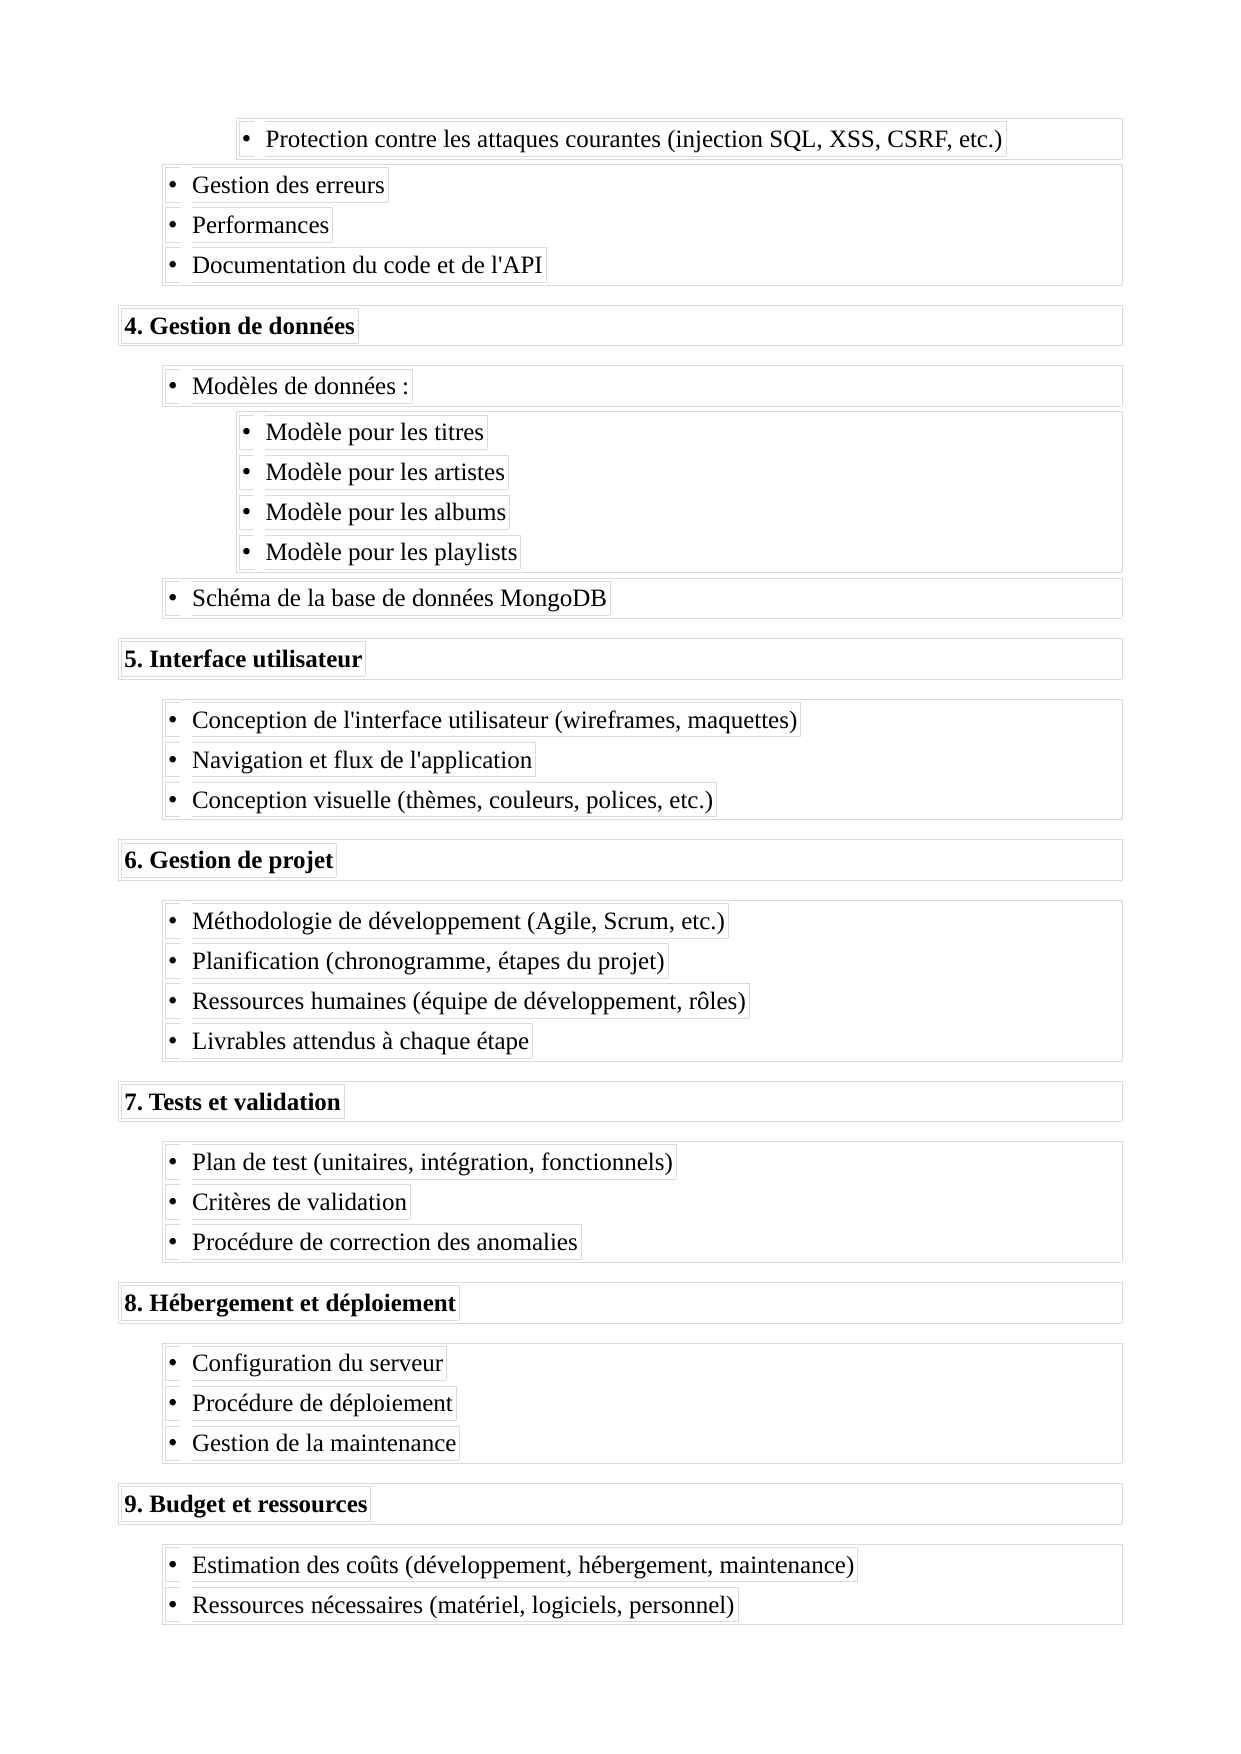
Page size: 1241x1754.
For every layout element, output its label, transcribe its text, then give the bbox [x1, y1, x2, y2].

list Ressources nécessaires (matériel, logiciels, personnel) [163, 1584, 1122, 1624]
text 5. Interface utilisateur [119, 639, 1122, 679]
text 9. Budget et ressources [119, 1484, 1122, 1524]
list Protection contre les attaques courantes (injection SQL, XSS, CSRF, etc.) [237, 119, 1122, 159]
list Performances [163, 204, 1122, 242]
list Livrables attendus à chaque étape [163, 1020, 1122, 1061]
list Modèle pour les titres [237, 412, 1122, 449]
list Modèles de données : [163, 366, 1122, 406]
text 7. Tests et validation [119, 1082, 1122, 1121]
list Méthodologie de développement (Agile, Scrum, etc.) [163, 901, 1122, 938]
list Configuration du serveur [163, 1344, 1122, 1380]
list Conception visuelle (thèmes, couleurs, polices, etc.) [163, 779, 1122, 819]
list Ressources humaines (équipe de développement, rôles) [163, 980, 1122, 1018]
list Conception de l'interface utilisateur (wireframes, maquettes) [163, 700, 1122, 737]
list Critères de validation [163, 1181, 1122, 1219]
text 8. Hébergement et déploiement [119, 1283, 1122, 1323]
list Procédure de correction des anomalies [163, 1221, 1122, 1262]
list Estimation des coûts (développement, hébergement, maintenance) [163, 1545, 1122, 1582]
text 6. Gestion de projet [119, 840, 1122, 880]
list Planification (chronogramme, étapes du projet) [163, 940, 1122, 978]
list Schéma de la base de données MongoDB [163, 579, 1122, 618]
list Gestion des erreurs [163, 165, 1122, 202]
text 4. Gestion de données [119, 306, 1122, 345]
list Documentation du code et de l'API [163, 244, 1122, 285]
list Procédure de déploiement [163, 1382, 1122, 1420]
list Gestion de la maintenance [163, 1422, 1122, 1463]
list Plan de test (unitaires, intégration, fonctionnels) [163, 1142, 1122, 1179]
list Modèle pour les artistes [237, 451, 1122, 489]
list Modèle pour les albums [237, 491, 1122, 529]
list Navigation et flux de l'application [163, 739, 1122, 777]
list Modèle pour les playlists [237, 531, 1122, 572]
